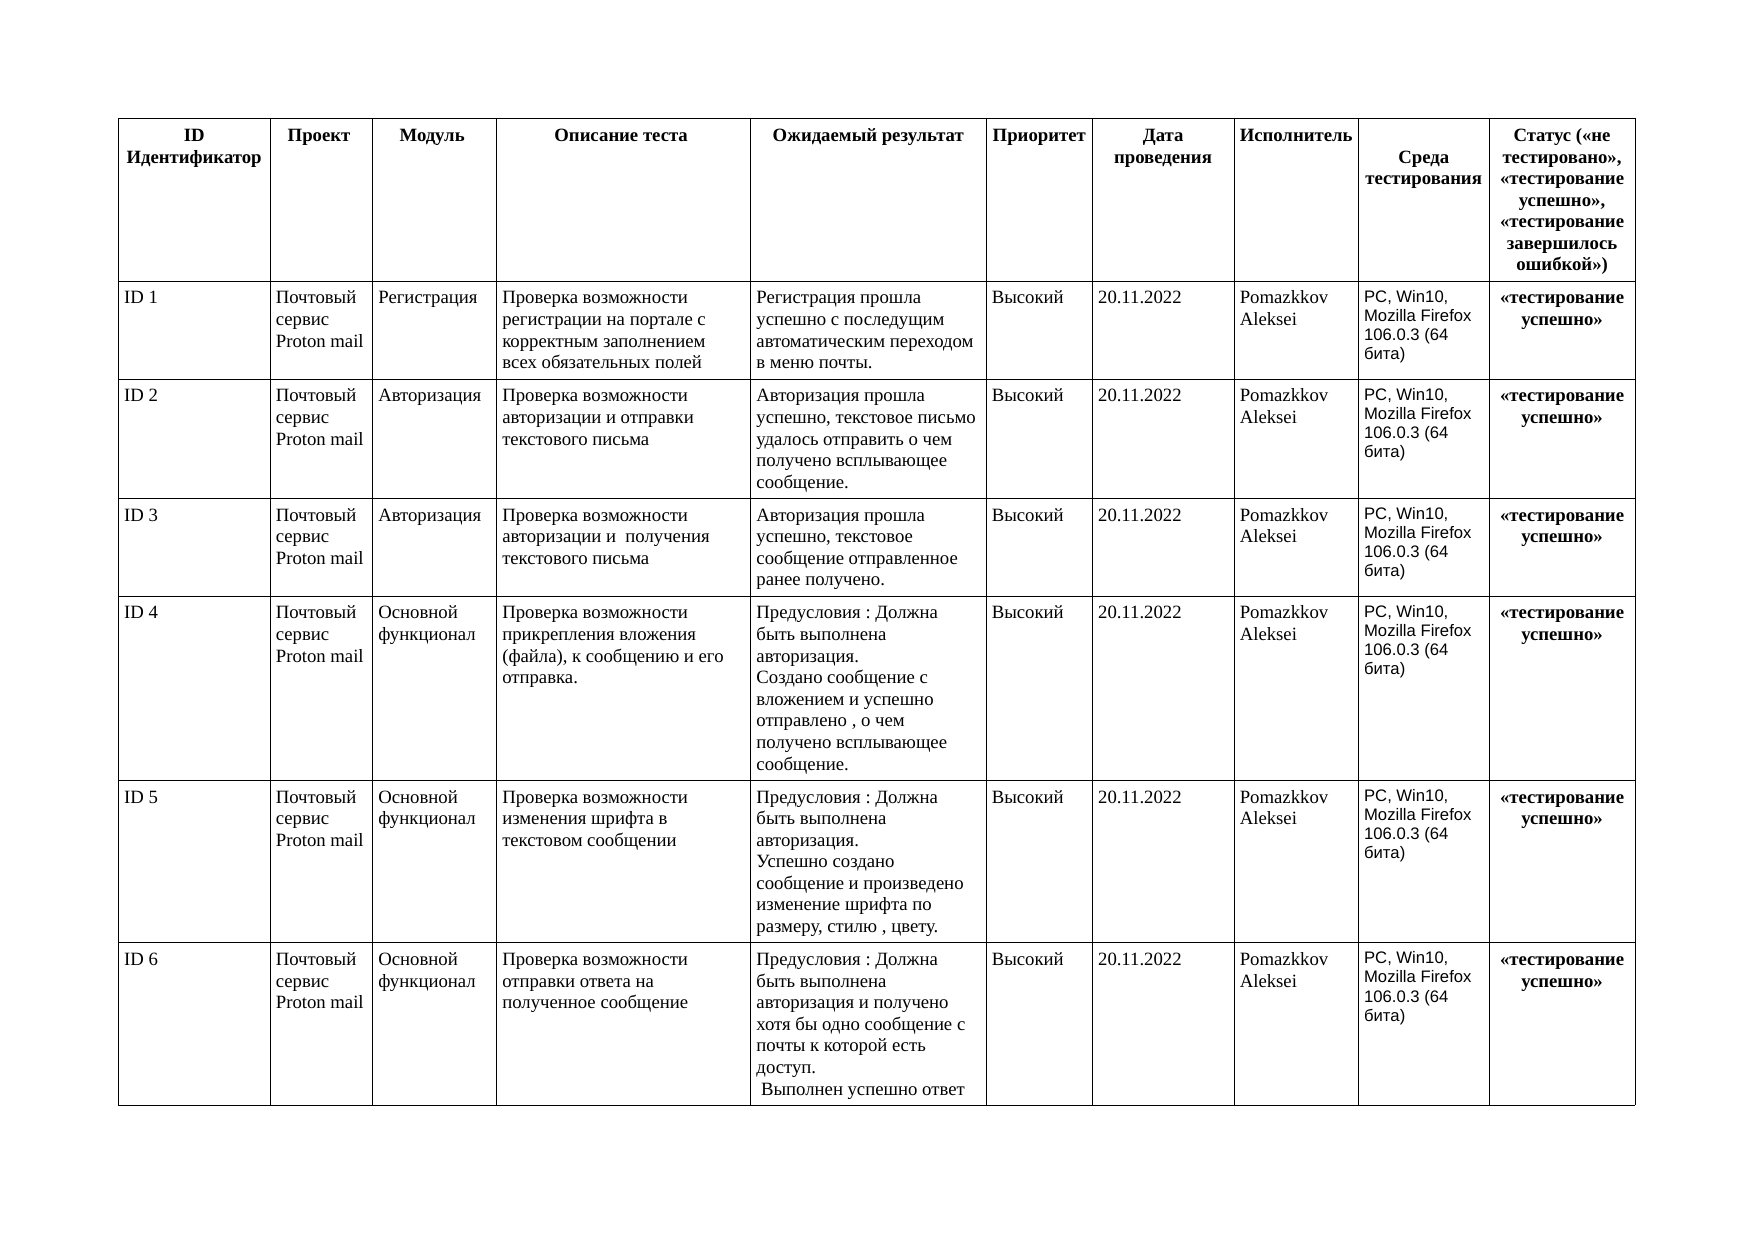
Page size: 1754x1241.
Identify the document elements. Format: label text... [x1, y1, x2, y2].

table_cell Основной функционал [373, 597, 496, 780]
table_cell PC, Win10, Mozilla Firefox 106.0.3 (64 бита) [1359, 380, 1489, 498]
table_cell «тестирование успешно» [1490, 943, 1635, 1105]
table_cell PC, Win10, Mozilla Firefox 106.0.3 (64 бита) [1359, 499, 1489, 596]
table_header Модуль [373, 119, 496, 281]
table_cell Pomazkkov Aleksei [1235, 380, 1358, 498]
table_header Среда тестирования [1359, 119, 1489, 281]
table_cell Предусловия : Должна быть выполнена авторизация и получено хотя бы одно сообщение с почты к которой есть доступ. Выполнен успешно ответ [751, 943, 986, 1105]
table_cell Высокий [987, 282, 1092, 378]
table_cell Высокий [987, 943, 1092, 1105]
table_header Приоритет [987, 119, 1092, 281]
table_cell Высокий [987, 380, 1092, 498]
table_header Статус («не тестировано», «тестирование успешно», «тестирование завершилось ошибкой») [1490, 119, 1635, 281]
table_header ID Идентификатор [119, 119, 270, 281]
table_cell PC, Win10, Mozilla Firefox 106.0.3 (64 бита) [1359, 781, 1489, 942]
table_cell ID 2 [119, 380, 270, 498]
table_cell Регистрация [373, 282, 496, 378]
table_cell Авторизация [373, 380, 496, 498]
table_cell Почтовый сервис Proton mail [271, 781, 372, 942]
table_cell «тестирование успешно» [1490, 380, 1635, 498]
table_cell Почтовый сервис Proton mail [271, 597, 372, 780]
table_cell 20.11.2022 [1093, 597, 1234, 780]
table_cell Авторизация прошла успешно, текстовое сообщение отправленное ранее получено. [751, 499, 986, 596]
table_cell 20.11.2022 [1093, 499, 1234, 596]
table_cell Почтовый сервис Proton mail [271, 282, 372, 378]
table_cell PC, Win10, Mozilla Firefox 106.0.3 (64 бита) [1359, 282, 1489, 378]
table_header Ожидаемый результат [751, 119, 986, 281]
table_cell Высокий [987, 781, 1092, 942]
table_cell 20.11.2022 [1093, 943, 1234, 1105]
table_cell Высокий [987, 597, 1092, 780]
table_header Исполнитель [1235, 119, 1358, 281]
table_cell Pomazkkov Aleksei [1235, 781, 1358, 942]
table_cell «тестирование успешно» [1490, 282, 1635, 378]
table_cell PC, Win10, Mozilla Firefox 106.0.3 (64 бита) [1359, 943, 1489, 1105]
table_header Дата проведения [1093, 119, 1234, 281]
table_cell Авторизация прошла успешно, текстовое письмо удалось отправить о чем получено всплывающее сообщение. [751, 380, 986, 498]
table_cell 20.11.2022 [1093, 282, 1234, 378]
table_cell Проверка возможности отправки ответа на полученное сообщение [497, 943, 750, 1105]
table_cell Проверка возможности прикрепления вложения (файла), к сообщению и его отправка. [497, 597, 750, 780]
table_cell ID 4 [119, 597, 270, 780]
table_cell Предусловия : Должна быть выполнена авторизация. Создано сообщение с вложением и успешно отправлено , о чем получено всплывающее сообщение. [751, 597, 986, 780]
table_cell Pomazkkov Aleksei [1235, 499, 1358, 596]
table_cell Высокий [987, 499, 1092, 596]
table_cell PC, Win10, Mozilla Firefox 106.0.3 (64 бита) [1359, 597, 1489, 780]
table_cell Pomazkkov Aleksei [1235, 943, 1358, 1105]
table_cell Регистрация прошла успешно с последущим автоматическим переходом в меню почты. [751, 282, 986, 378]
table_cell ID 1 [119, 282, 270, 378]
table_cell Проверка возможности авторизации и получения текстового письма [497, 499, 750, 596]
table_cell Проверка возможности авторизации и отправки текстового письма [497, 380, 750, 498]
table_cell Почтовый сервис Proton mail [271, 380, 372, 498]
table_header Проект [271, 119, 372, 281]
table_cell Авторизация [373, 499, 496, 596]
table_cell ID 6 [119, 943, 270, 1105]
table_cell 20.11.2022 [1093, 380, 1234, 498]
table_cell Предусловия : Должна быть выполнена авторизация. Успешно создано сообщение и произведено изменение шрифта по размеру, стилю , цвету. [751, 781, 986, 942]
table_cell Pomazkkov Aleksei [1235, 282, 1358, 378]
table_cell Pomazkkov Aleksei [1235, 597, 1358, 780]
table_cell Проверка возможности изменения шрифта в текстовом сообщении [497, 781, 750, 942]
table_cell «тестирование успешно» [1490, 597, 1635, 780]
table_cell Почтовый сервис Proton mail [271, 499, 372, 596]
table_header Описание теста [497, 119, 750, 281]
table_cell Проверка возможности регистрации на портале с корректным заполнением всех обязательных полей [497, 282, 750, 378]
table_cell 20.11.2022 [1093, 781, 1234, 942]
table_cell ID 3 [119, 499, 270, 596]
table_cell Основной функционал [373, 781, 496, 942]
table_cell Основной функционал [373, 943, 496, 1105]
table_cell «тестирование успешно» [1490, 781, 1635, 942]
table_cell ID 5 [119, 781, 270, 942]
table_cell «тестирование успешно» [1490, 499, 1635, 596]
table_cell Почтовый сервис Proton mail [271, 943, 372, 1105]
